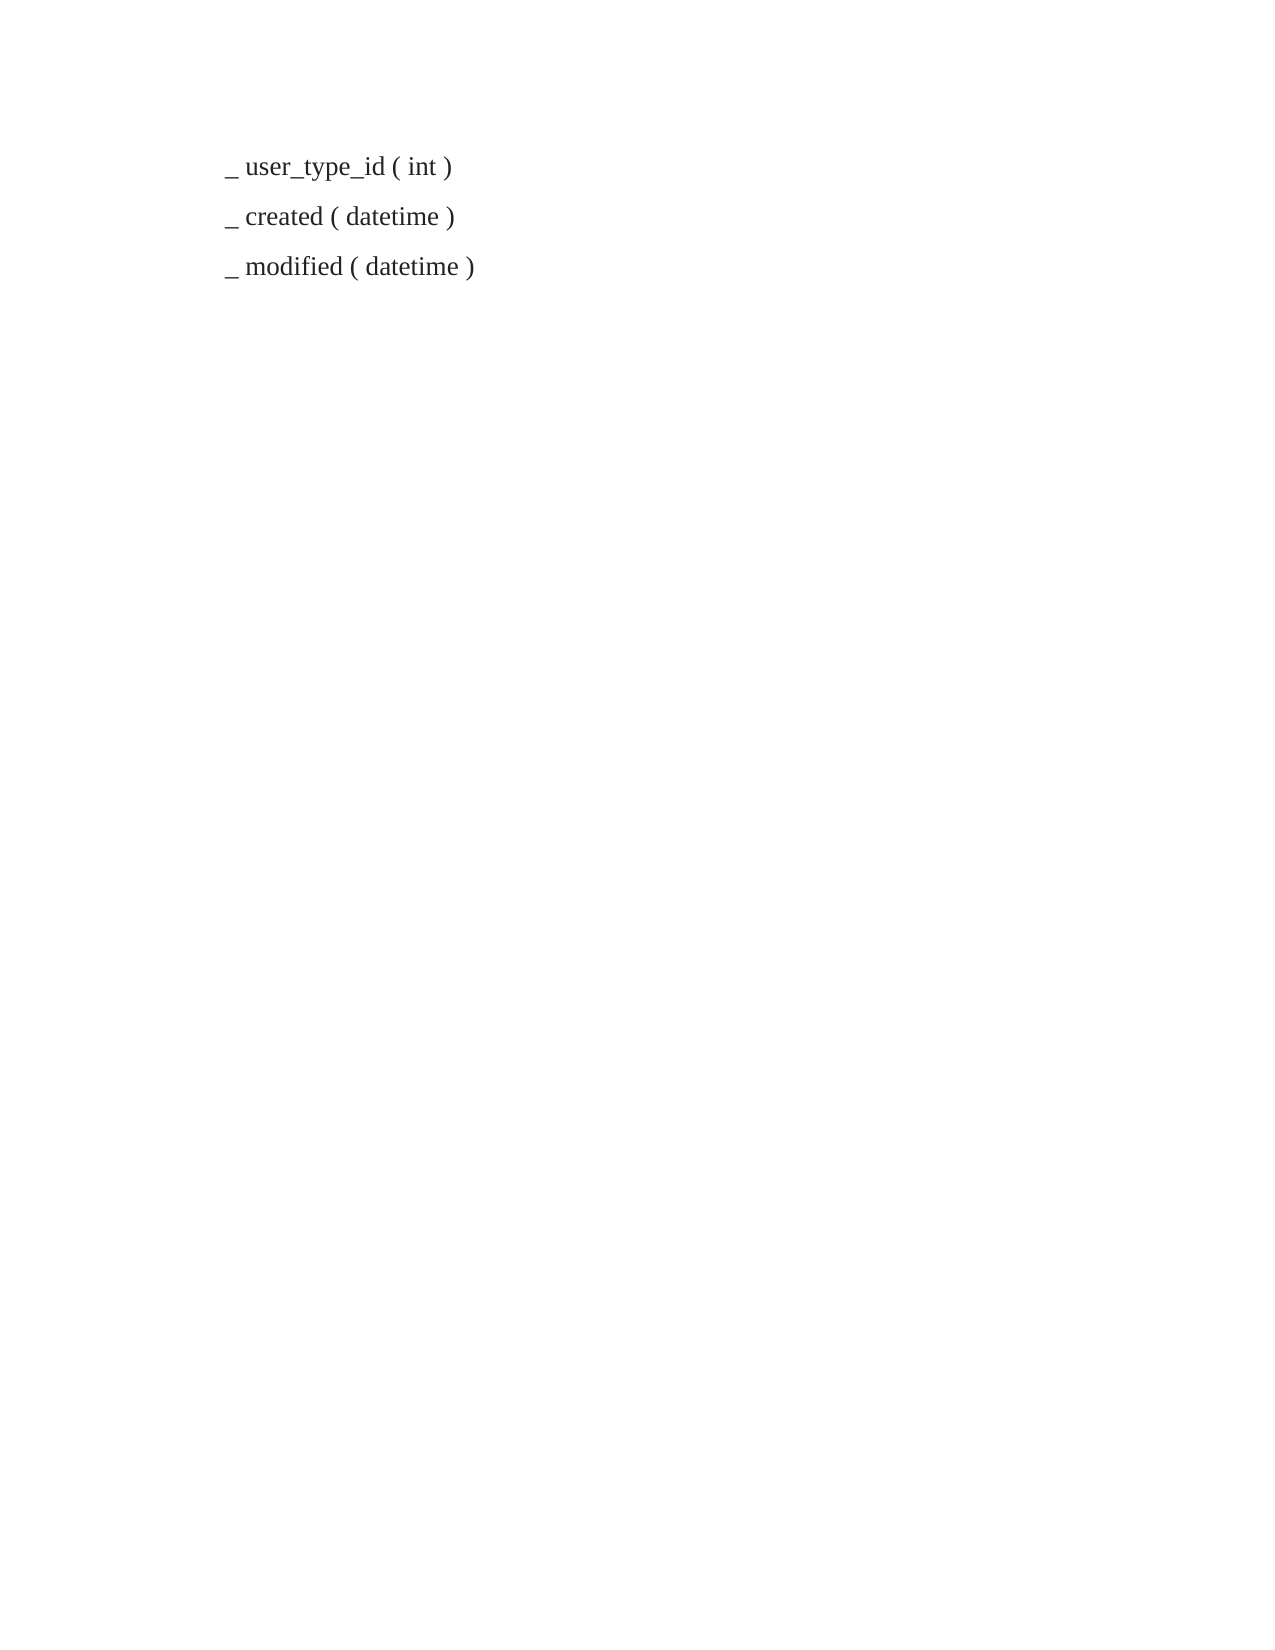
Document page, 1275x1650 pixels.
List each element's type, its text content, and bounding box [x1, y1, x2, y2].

list _ created ( datetime ) [150, 200, 1125, 231]
list _ user_type_id ( int ) [150, 150, 1125, 181]
list _ modified ( datetime ) [150, 250, 1125, 282]
